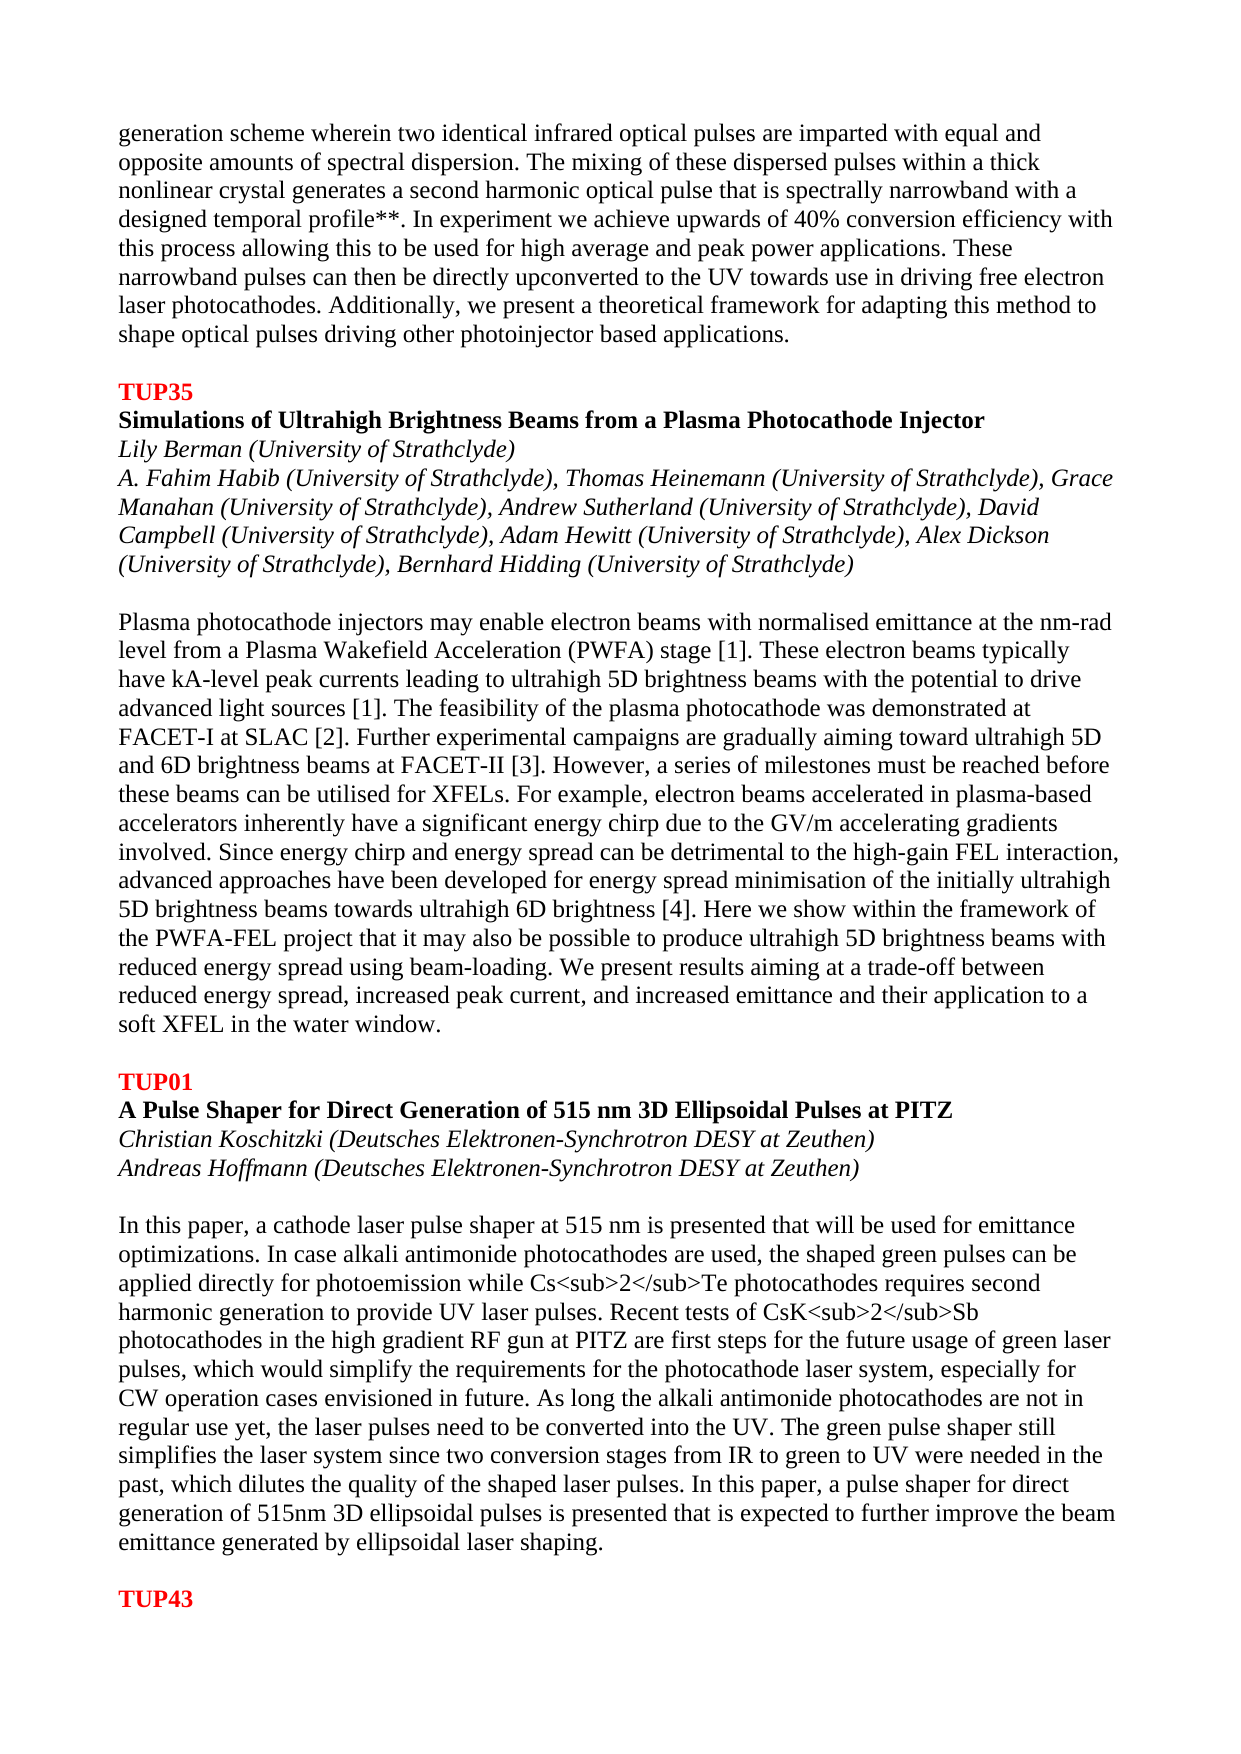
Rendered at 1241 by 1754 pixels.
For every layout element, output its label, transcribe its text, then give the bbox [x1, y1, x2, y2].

subtitle A Pulse Shaper for Direct Generation of 515 nm 3D Ellipsoidal Pulses at PITZ [118, 1096, 1122, 1124]
subtitle A. Fahim Habib (University of Strathclyde), Thomas Heinemann (University of Strathclyde), Grace Manahan (University of Strathclyde), Andrew Sutherland (University of Strathclyde), David Campbell (University of Strathclyde), Adam Hewitt (University of Strathclyde), Alex Dickson (University of Strathclyde), Bernhard Hidding (University of Strathclyde) [118, 463, 1122, 578]
subtitle Christian Koschitzki (Deutsches Elektronen-Synchrotron DESY at Zeuthen) [118, 1124, 1122, 1153]
subtitle Andreas Hoffmann (Deutsches Elektronen-Synchrotron DESY at Zeuthen) [118, 1153, 1122, 1182]
text Plasma photocathode injectors may enable electron beams with normalised emittance at the nm-rad level from a Plasma Wakefield Acceleration (PWFA) stage [1]. These electron beams typically have kA-level peak currents leading to ultrahigh 5D brightness beams with the potential to drive advanced light sources [1]. The feasibility of the plasma photocathode was demonstrated at FACET-I at SLAC [2]. Further experimental campaigns are gradually aiming toward ultrahigh 5D and 6D brightness beams at FACET-II [3]. However, a series of milestones must be reached before these beams can be utilised for XFELs. For example, electron beams accelerated in plasma-based accelerators inherently have a significant energy chirp due to the GV/m accelerating gradients involved. Since energy chirp and energy spread can be detrimental to the high-gain FEL interaction, advanced approaches have been developed for energy spread minimisation of the initially ultrahigh 5D brightness beams towards ultrahigh 6D brightness [4]. Here we show within the framework of the PWFA-FEL project that it may also be possible to produce ultrahigh 5D brightness beams with reduced energy spread using beam-loading. We present results aiming at a trade-off between reduced energy spread, increased peak current, and increased emittance and their application to a soft XFEL in the water window. [118, 607, 1122, 1038]
subtitle TUP43 [118, 1584, 1122, 1613]
subtitle TUP01 [118, 1067, 1122, 1096]
subtitle TUP35 [118, 377, 1122, 406]
subtitle Lily Berman (University of Strathclyde) [118, 434, 1122, 463]
subtitle Simulations of Ultrahigh Brightness Beams from a Plasma Photocathode Injector [118, 406, 1122, 434]
text In this paper, a cathode laser pulse shaper at 515 nm is presented that will be used for emittance optimizations. In case alkali antimonide photocathodes are used, the shaped green pulses can be applied directly for photoemission while Cs<sub>2</sub>Te photocathodes requires second harmonic generation to provide UV laser pulses. Recent tests of CsK<sub>2</sub>Sb photocathodes in the high gradient RF gun at PITZ are first steps for the future usage of green laser pulses, which would simplify the requirements for the photocathode laser system, especially for CW operation cases envisioned in future. As long the alkali antimonide photocathodes are not in regular use yet, the laser pulses need to be converted into the UV. The green pulse shaper still simplifies the laser system since two conversion stages from IR to green to UV were needed in the past, which dilutes the quality of the shaped laser pulses. In this paper, a pulse shaper for direct generation of 515nm 3D ellipsoidal pulses is presented that is expected to further improve the beam emittance generated by ellipsoidal laser shaping. [118, 1211, 1122, 1556]
text generation scheme wherein two identical infrared optical pulses are imparted with equal and opposite amounts of spectral dispersion. The mixing of these dispersed pulses within a thick nonlinear crystal generates a second harmonic optical pulse that is spectrally narrowband with a designed temporal profile**. In experiment we achieve upwards of 40% conversion efficiency with this process allowing this to be used for high average and peak power applications. These narrowband pulses can then be directly upconverted to the UV towards use in driving free electron laser photocathodes. Additionally, we present a theoretical framework for adapting this method to shape optical pulses driving other photoinjector based applications. [118, 118, 1122, 348]
